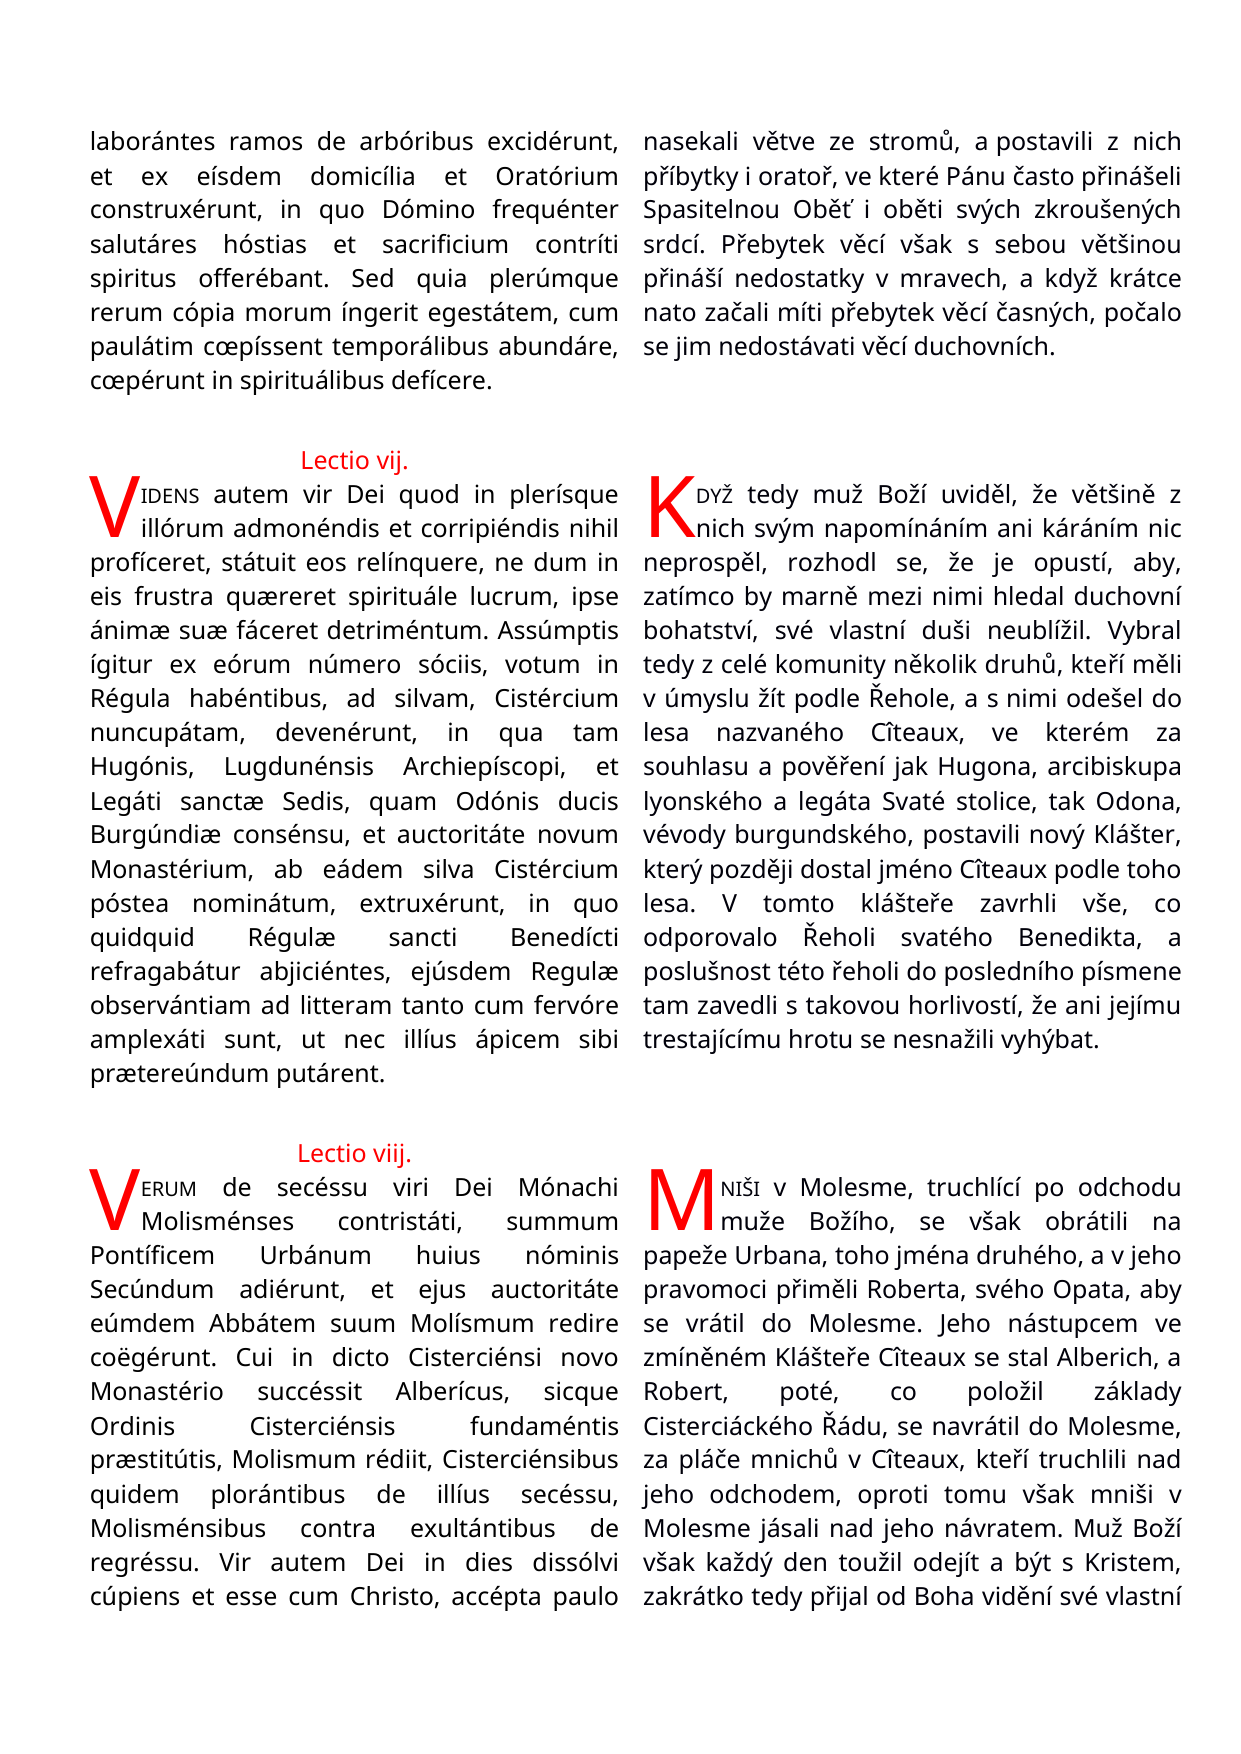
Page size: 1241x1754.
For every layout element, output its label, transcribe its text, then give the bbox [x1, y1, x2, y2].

table_cell nasekali větve ze stromů, a postavili z nich příbytky i oratoř, ve které Pánu často přinášeli Spasitelnou Oběť i oběti svých zkroušených srdcí. Přebytek věcí však s sebou většinou přináší nedostatky v mravech, a když krátce nato začali míti přebytek věcí časných, počalo se jim nedostávati věcí duchovních. [631, 118, 1194, 437]
table_cell Když tedy muž Boží uviděl, že většině z nich svým napomínáním ani káráním nic neprospěl, rozhodl se, že je opustí, aby, zatímco by marně mezi nimi hledal duchovní bohatství, své vlastní duši neublížil. Vybral tedy z celé komunity několik druhů, kteří měli v úmyslu žít podle Řehole, a s nimi odešel do lesa nazvaného Cîteaux, ve kterém za souhlasu a pověření jak Hugona, arcibiskupa lyonského a legáta Svaté stolice, tak Odona, vévody burgundského, postavili nový Klášter, který později dostal jméno Cîteaux podle toho lesa. V tomto klášteře zavrhli vše, co odporovalo Řeholi svatého Benedikta, a poslušnost této řeholi do posledního písmene tam zavedli s takovou horlivostí, že ani jejímu trestajícímu hrotu se nesnažili vyhýbat. [631, 437, 1194, 1130]
table_cell Mniši v Molesme, truchlící po odchodu muže Božího, se však obrátili na papeže Urbana, toho jména druhého, a v jeho pravomoci přiměli Roberta, svého Opata, aby se vrátil do Molesme. Jeho nástupcem ve zmíněném Klášteře Cîteaux se stal Alberich, a Robert, poté, co položil základy Cisterciáckého Řádu, se navrátil do Molesme, za pláče mnichů v Cîteaux, kteří truchlili nad jeho odchodem, oproti tomu však mniši v Molesme jásali nad jeho návratem. Muž Boží však každý den toužil odejít a být s Kristem, zakrátko tedy přijal od Boha vidění své vlastní [631, 1130, 1194, 1618]
table_cell Lectio vij. Videns autem vir Dei quod in plerísque illórum admonéndis et corripiéndis nihil profíceret, státuit eos relínquere, ne dum in eis frustra quæreret spirituále lucrum, ipse ánimæ suæ fáceret detriméntum. Assúmptis ígitur ex eórum número sóciis, votum in Régula habéntibus, ad silvam, Cistércium nuncupátam, devenérunt, in qua tam Hugónis, Lugdunénsis Archiepíscopi, et Legáti sanctæ Sedis, quam Odónis ducis Burgúndiæ consénsu, et auctoritáte novum Monastérium, ab eádem silva Cistércium póstea nominátum, extruxérunt, in quo quidquid Régulæ sancti Benedícti refragabátur abjiciéntes, ejúsdem Regulæ observántiam ad litteram tanto cum fervóre amplexáti sunt, ut nec illíus ápicem sibi prætereúndum putárent. [78, 437, 631, 1130]
table_cell laborántes ramos de arbóribus excidérunt, et ex eísdem domicília et Oratórium construxérunt, in quo Dómino frequénter salutáres hóstias et sacrificium contríti spiritus offerébant. Sed quia plerúmque rerum cópia morum íngerit egestátem, cum paulátim cœpíssent temporálibus abundáre, cœpérunt in spirituálibus defícere. [78, 118, 631, 437]
table_cell Lectio viij. Verum de secéssu viri Dei Mónachi Molisménses contristáti, summum Pontíficem Urbánum huius nóminis Secúndum adiérunt, et ejus auctoritáte eúmdem Abbátem suum Molísmum redire coëgérunt. Cui in dicto Cisterciénsi novo Monastério succéssit Alberícus, sicque Ordinis Cisterciénsis fundaméntis præstitútis, Molismum rédiit, Cisterciénsibus quidem plorántibus de illíus secéssu, Molisménsibus contra exultántibus de regréssu. Vir autem Dei in dies dissólvi cúpiens et esse cum Christo, accépta paulo [78, 1130, 631, 1618]
